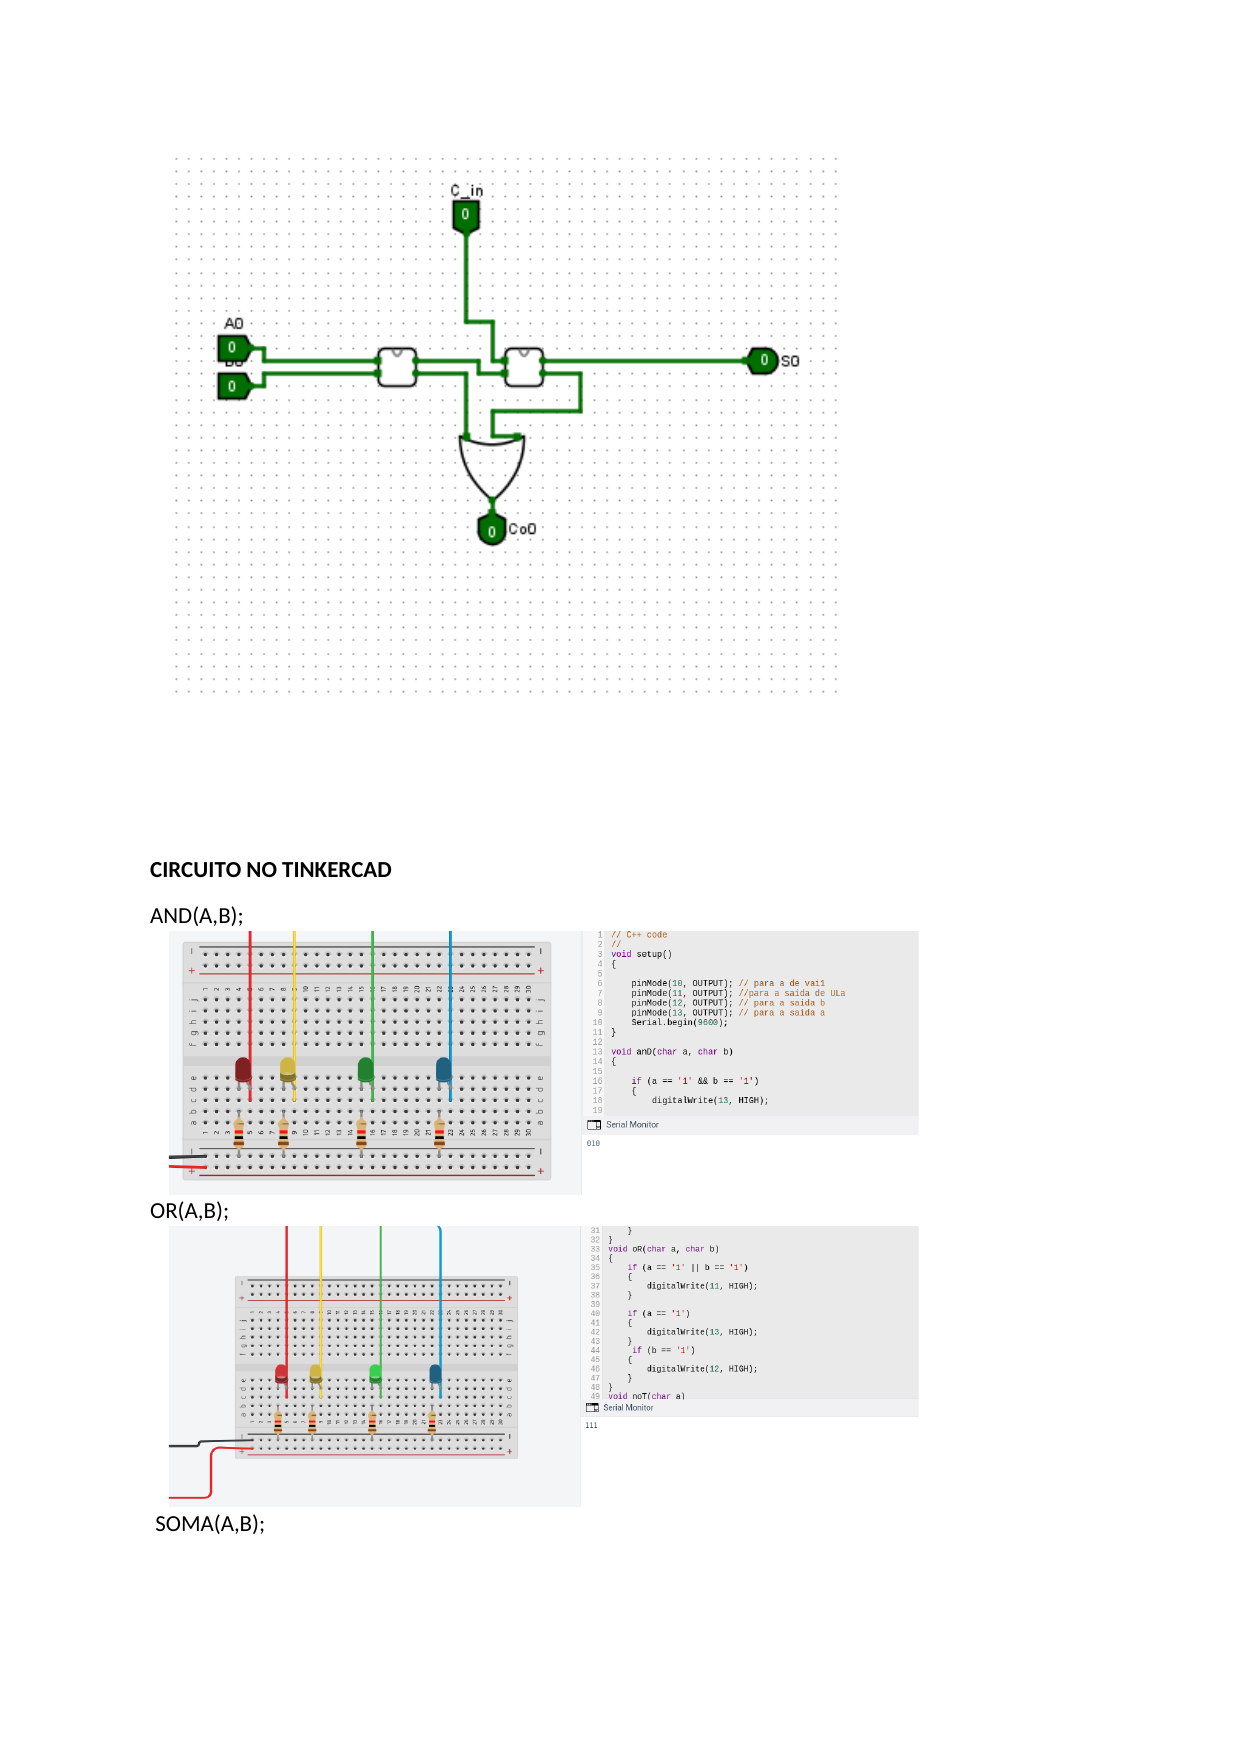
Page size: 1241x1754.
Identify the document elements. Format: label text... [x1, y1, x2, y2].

picture [168, 1226, 919, 1507]
picture [168, 150, 840, 699]
picture [168, 931, 919, 1195]
text CIRCUITO NO TINKERCAD [150, 855, 1090, 883]
text [150, 150, 1090, 789]
text AND(A,B); OR(A,B); SOMA(A,B); [150, 902, 1090, 1537]
